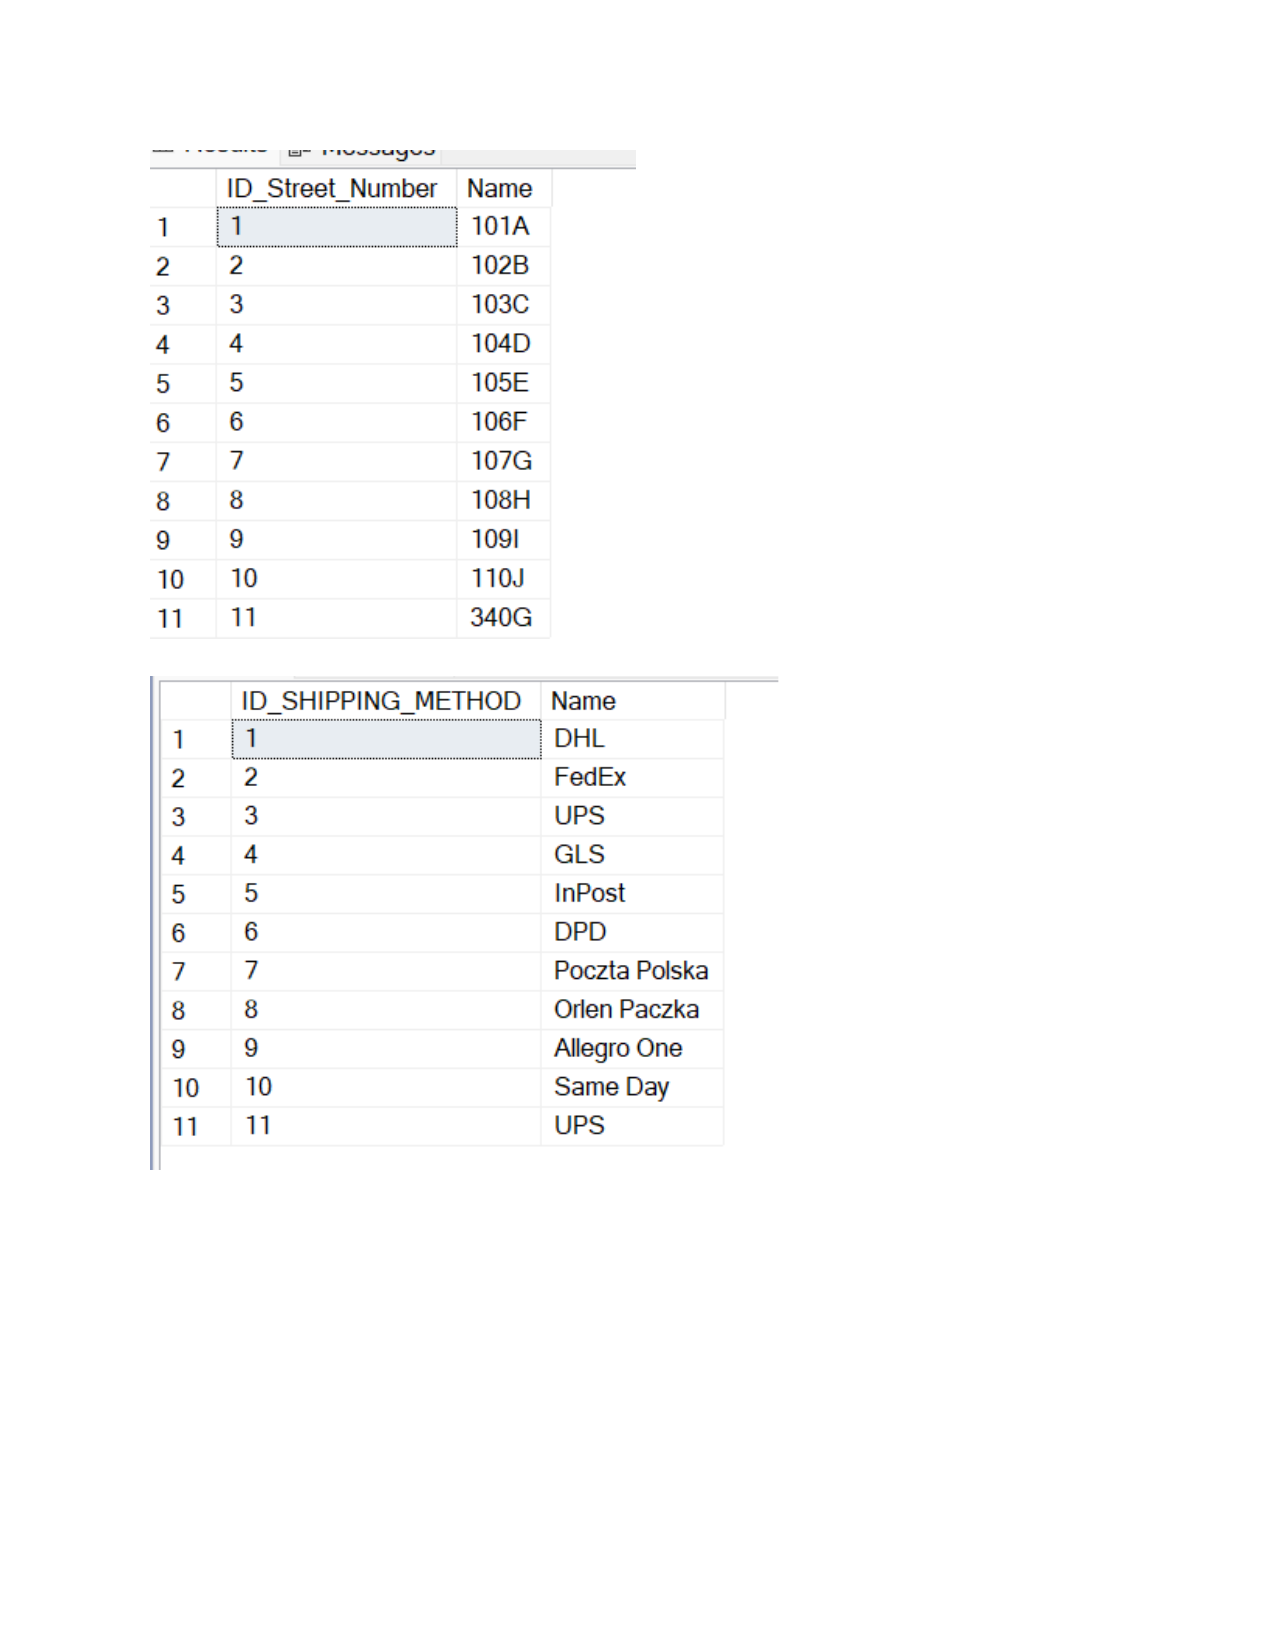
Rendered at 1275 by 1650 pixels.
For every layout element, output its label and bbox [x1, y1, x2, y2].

picture [150, 676, 779, 1170]
picture [150, 150, 636, 639]
